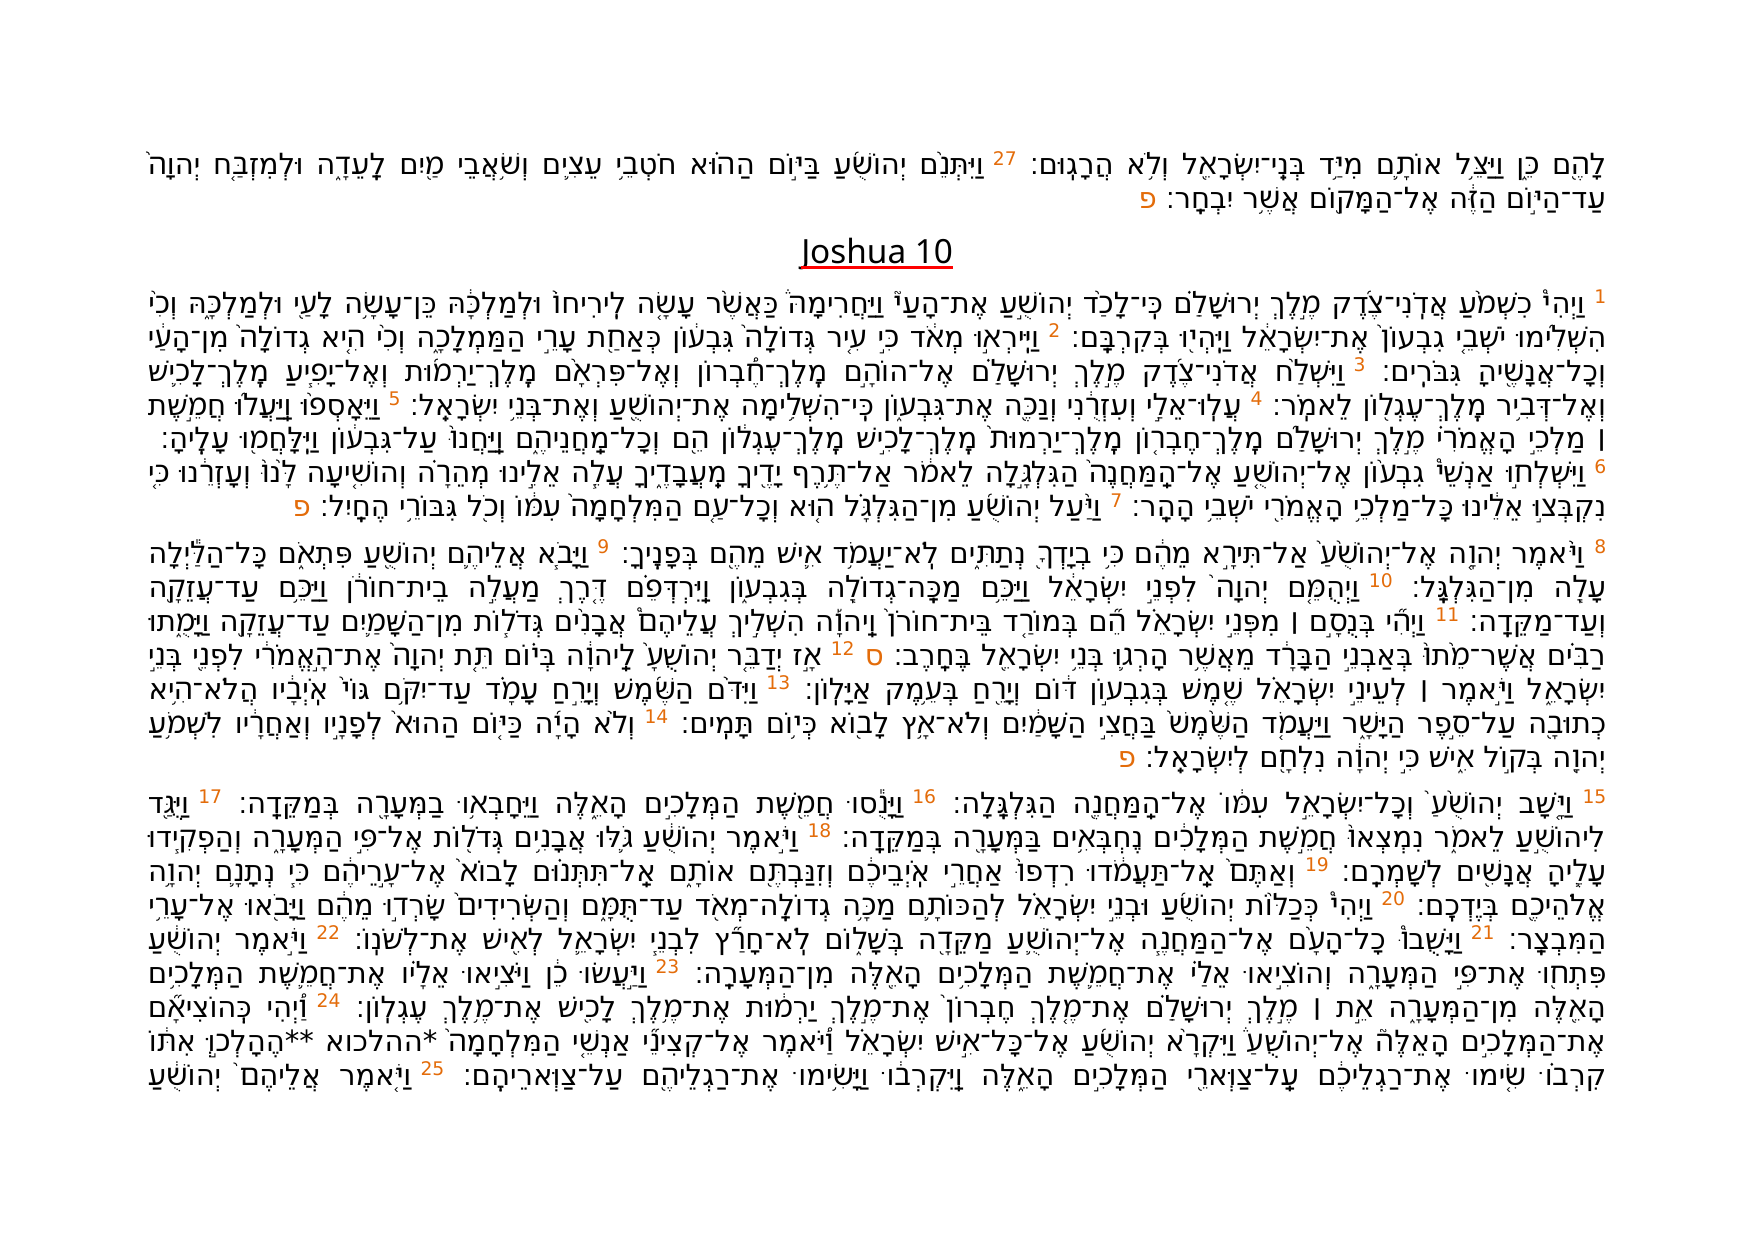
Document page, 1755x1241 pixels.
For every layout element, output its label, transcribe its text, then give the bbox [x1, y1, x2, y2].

text 8 וַיֹּ֨אמֶר יְהוָ֤ה אֶל־יְהוֹשֻׁ֙עַ֙ אַל־תִּירָ֣א מֵהֶ֔ם כִּ֥י בְיָדְךָ֖ נְתַתִּ֑ים לֹֽא־יַעֲמֹ֥ד אִ֛ישׁ מֵהֶ֖ם בְּפָנֶֽיךָ׃ ‬‬9 וַיָּבֹ֧א אֲלֵיהֶ֛ם יְהוֹשֻׁ֖עַ פִּתְאֹ֑ם כָּל־הַלַּ֕יְלָה עָלָ֖ה מִן־הַגִּלְגָּֽל׃ ‬‬10 וַיְהֻמֵּ֤ם יְהוָה֙ לִפְנֵ֣י יִשְׂרָאֵ֔ל וַיַּכֵּ֥ם מַכָּֽה־גְדוֹלָ֖ה בְּגִבְע֑וֹן וַֽיִּרְדְּפֵ֗ם דֶּ֚רֶךְ מַעֲלֵ֣ה בֵית־חוֹרֹ֔ן וַיַּכֵּ֥ם עַד־עֲזֵקָ֖ה וְעַד־מַקֵּדָֽה׃ ‬‬11 וַיְהִ֞י בְּנֻסָ֣ם ׀ מִפְּנֵ֣י יִשְׂרָאֵ֗ל הֵ֞ם בְּמוֹרַ֤ד בֵּית־חוֹרֹן֙ וַֽיהוָ֡ה הִשְׁלִ֣יךְ עֲלֵיהֶם֩ אֲבָנִ֨ים גְּדֹל֧וֹת מִן־הַשָּׁמַ֛יִם עַד־עֲזֵקָ֖ה וַיָּמֻ֑תוּ רַבִּ֗ים אֲשֶׁר־מֵ֙תוּ֙ בְּאַבְנֵ֣י הַבָּרָ֔ד מֵאֲשֶׁ֥ר הָרְג֛וּ בְּנֵ֥י יִשְׂרָאֵ֖ל בֶּחָֽרֶב׃ ס ‬‬12 אָ֣ז יְדַבֵּ֤ר יְהוֹשֻׁעָ֙ לַֽיהוָ֔ה בְּי֗וֹם תֵּ֤ת יְהוָה֙ אֶת־הָ֣אֱמֹרִ֔י לִפְנֵ֖י בְּנֵ֣י יִשְׂרָאֵ֑ל וַיֹּ֣אמֶר ׀ לְעֵינֵ֣י יִשְׂרָאֵ֗ל שֶׁ֚מֶשׁ בְּגִבְע֣וֹן דּ֔וֹם וְיָרֵ֖חַ בְּעֵ֥מֶק אַיָּלֽוֹן׃ ‬‬‬13 וַיִּדֹּ֨ם הַשֶּׁ֜מֶשׁ וְיָרֵ֣חַ עָמָ֗ד עַד־יִקֹּ֥ם גּוֹי֙ אֹֽיְבָ֔יו הֲלֹא־הִ֥יא כְתוּבָ֖ה עַל־סֵ֣פֶר הַיָּשָׁ֑ר וַיַּעֲמֹ֤ד הַשֶּׁ֙מֶשׁ֙ בַּחֲצִ֣י הַשָּׁמַ֔יִם וְלֹא־אָ֥ץ לָב֖וֹא כְּי֥וֹם תָּמִֽים׃ ‬‬14 וְלֹ֨א הָיָ֜ה כַּיּ֤וֹם הַהוּא֙ לְפָנָ֣יו וְאַחֲרָ֔יו לִשְׁמֹ֥עַ יְהוָ֖ה בְּק֣וֹל אִ֑ישׁ כִּ֣י יְהוָ֔ה נִלְחָ֖ם לְיִשְׂרָאֵֽל׃ פ ‬‬ [148, 536, 1606, 774]
text Joshua 10 [148, 228, 1606, 273]
text 3 וְיֹשְׁבֵ֨י גִבְע֜וֹן שָׁמְע֗וּ אֵת֩ אֲשֶׁ֨ר עָשָׂ֧ה יְהוֹשֻׁ֛עַ לִֽירִיח֖וֹ וְלָעָֽי׃ ‬‬4 וַיַּעֲשׂ֤וּ גַם־הֵ֙מָּה֙ בְּעָרְמָ֔ה וַיֵּלְכ֖וּ וַיִּצְטַיָּ֑רוּ וַיִּקְח֞וּ שַׂקִּ֤ים בָּלִים֙ לַחֲמ֣וֹרֵיהֶ֔ם וְנֹאד֥וֹת יַ֙יִן֙ בָּלִ֔ים וּמְבֻקָּעִ֖ים וּמְצֹרָרִֽים׃ ‬‬5 וּנְעָל֨וֹת בָּל֤וֹת וּמְטֻלָּאוֹת֙ בְּרַגְלֵיהֶ֔ם וּשְׂלָמ֥וֹת בָּל֖וֹת עֲלֵיהֶ֑ם וְכֹל֙ לֶ֣חֶם צֵידָ֔ם יָבֵ֖שׁ הָיָ֥ה נִקֻּדִֽים׃ ‬‬6 וַיֵּלְכ֧וּ אֶל־יְהוֹשֻׁ֛עַ אֶל־הַֽמַּחֲנֶ֖ה הַגִּלְגָּ֑ל וַיֹּאמְר֨וּ אֵלָ֜יו וְאֶל־אִ֣ישׁ יִשְׂרָאֵ֗ל מֵאֶ֤רֶץ רְחוֹקָה֙ בָּ֔אנוּ וְעַתָּ֖ה כִּרְתוּ־לָ֥נוּ בְרִֽית׃ ‬‬7 *ויאמרו **וַיֹּ֥אמֶר אִֽישׁ־יִשְׂרָאֵ֖ל אֶל־הַחִוִּ֑י אוּלַ֗י בְּקִרְבִּי֙ אַתָּ֣ה יוֹשֵׁ֔ב וְאֵ֖יךְ *אכרות־**אֶֽכְרָת־לְךָ֥ בְרִֽית׃ ‬‬8 וַיֹּאמְר֥וּ אֶל־יְהוֹשֻׁ֖עַ עֲבָדֶ֣יךָ אֲנָ֑חְנוּ וַיֹּ֨אמֶר אֲלֵהֶ֧ם יְהוֹשֻׁ֛עַ מִ֥י אַתֶּ֖ם וּמֵאַ֥יִן תָּבֹֽאוּ׃ ‬‬9 וַיֹּאמְר֣וּ אֵלָ֗יו מֵאֶ֨רֶץ רְחוֹקָ֤ה מְאֹד֙ בָּ֣אוּ עֲבָדֶ֔יךָ לְשֵׁ֖ם יְהוָ֣ה אֱלֹהֶ֑יךָ כִּֽי־שָׁמַ֣עְנוּ שָׁמְע֔וֹ וְאֵ֛ת כָּל־אֲשֶׁ֥ר עָשָׂ֖ה בְּמִצְרָֽיִם׃ ‬‬10 וְאֵ֣ת ׀ כָּל־אֲשֶׁ֣ר עָשָׂ֗ה לִשְׁנֵי֙ מַלְכֵ֣י הָאֱמֹרִ֔י אֲשֶׁ֖ר בְּעֵ֣בֶר הַיַּרְדֵּ֑ן לְסִיחוֹן֙ מֶ֣לֶךְ חֶשְׁבּ֔וֹן וּלְע֥וֹג מֶֽלֶךְ־הַבָּשָׁ֖ן אֲשֶׁ֥ר בְּעַשְׁתָּרֽוֹת׃ ‬‬11 וַיֹּאמְר֣וּ אֵלֵ֡ינוּ זְֽקֵינֵינוּ֩ וְכָל־יֹשְׁבֵ֨י אַרְצֵ֜נוּ לֵאמֹ֗ר קְח֨וּ בְיֶדְכֶ֤ם צֵידָה֙ לַדֶּ֔רֶךְ וּלְכ֖וּ לִקְרָאתָ֑ם וַאֲמַרְתֶּ֤ם אֲלֵיהֶם֙ עַבְדֵיכֶ֣ם אֲנַ֔חְנוּ וְעַתָּ֖ה כִּרְתוּ־לָ֥נוּ בְרִֽית׃ ‬‬12 זֶ֣ה ׀ לַחְמֵ֗נוּ חָ֞ם הִצְטַיַּ֤דְנוּ אֹתוֹ֙ מִבָּ֣תֵּ֔ינוּ בְּי֥וֹם צֵאתֵ֖נוּ לָלֶ֣כֶת אֲלֵיכֶ֑ם וְעַתָּה֙ הִנֵּ֣ה יָבֵ֔שׁ וְהָיָ֖ה נִקֻּדִֽים׃ ‬‬13 וְאֵ֨לֶּה נֹאד֤וֹת הַיַּ֙יִן֙ אֲשֶׁ֣ר מִלֵּ֣אנוּ חֲדָשִׁ֔ים וְהִנֵּ֖ה הִתְבַּקָּ֑עוּ וְאֵ֤לֶּה שַׂלְמוֹתֵ֙ינוּ֙ וּנְעָלֵ֔ינוּ בָּל֕וּ מֵרֹ֥ב הַדֶּ֖רֶךְ מְאֹֽד׃ ‬‬14 וַיִּקְח֥וּ הָֽאֲנָשִׁ֖ים מִצֵּידָ֑ם וְאֶת־פִּ֥י יְהוָ֖ה לֹ֥א שָׁאָֽלוּ׃ ‬‬15 וַיַּ֨עַשׂ לָהֶ֤ם יְהוֹשֻׁ֙עַ֙ שָׁל֔וֹם וַיִּכְרֹ֥ת לָהֶ֛ם בְּרִ֖ית לְחַיּוֹתָ֑ם וַיִּשָּׁבְע֣וּ לָהֶ֔ם נְשִׂיאֵ֖י הָעֵדָֽה׃ ‬‬16 וַיְהִ֗י מִקְצֵה֙ שְׁלֹ֣שֶׁת יָמִ֔ים אַחֲרֵ֕י אֲשֶׁר־כָּרְת֥וּ לָהֶ֖ם בְּרִ֑ית וַֽיִּשְׁמְע֗וּ כִּי־קְרֹבִ֥ים הֵם֙ אֵלָ֔יו וּבְקִרְבּ֖וֹ הֵ֥ם יֹשְׁבִֽים׃ ‬‬17 וַיִּסְע֣וּ בְנֵֽי־יִשְׂרָאֵ֗ל וַיָּבֹ֛אוּ אֶל־עָרֵיהֶ֖ם בַּיּ֣וֹם הַשְּׁלִישִׁ֑י וְעָרֵיהֶם֙ גִּבְע֣וֹן וְהַכְּפִירָ֔ה וּבְאֵר֖וֹת וְקִרְיַ֥ת יְעָרִֽים׃ ‬‬18 וְלֹ֤א הִכּוּם֙ בְּנֵ֣י יִשְׂרָאֵ֔ל כִּֽי־נִשְׁבְּע֤וּ לָהֶם֙ נְשִׂיאֵ֣י הָֽעֵדָ֔ה בַּֽיהוָ֖ה אֱלֹהֵ֣י יִשְׂרָאֵ֑ל וַיִּלֹּ֥נוּ כָל־הָעֵדָ֖ה עַל־הַנְּשִׂיאִֽים׃ ‬‬19 וַיֹּאמְר֤וּ כָל־הַנְּשִׂיאִים֙ אֶל־כָּל־הָ֣עֵדָ֔ה אֲנַ֙חְנוּ֙ נִשְׁבַּ֣עְנוּ לָהֶ֔ם בַּֽיהוָ֖ה אֱלֹהֵ֣י יִשְׂרָאֵ֑ל וְעַתָּ֕ה לֹ֥א נוּכַ֖ל לִנְגֹּ֥עַ בָּהֶֽם׃ ‬‬20 זֹ֛את נַעֲשֶׂ֥ה לָהֶ֖ם וְהַחֲיֵ֣ה אוֹתָ֑ם וְלֹֽא־יִֽהְיֶ֤ה עָלֵ֙ינוּ֙ קֶ֔צֶף עַל־הַשְּׁבוּעָ֖ה אֲשֶׁר־נִשְׁבַּ֥עְנוּ לָהֶֽם׃ ‬‬21 וַיֹּאמְר֧וּ אֲלֵיהֶ֛ם הַנְּשִׂיאִ֖ים יִֽחְי֑וּ וַ֠יִּֽהְיוּ חֹטְבֵ֨י עֵצִ֤ים וְשֹֽׁאֲבֵי־מַ֙יִם֙ לְכָל־הָ֣עֵדָ֔ה כַּאֲשֶׁ֛ר דִּבְּר֥וּ לָהֶ֖ם הַנְּשִׂיאִֽים׃ ‬‬22 וַיִּקְרָ֤א לָהֶם֙ יְהוֹשֻׁ֔עַ וַיְדַבֵּ֥ר אֲלֵיהֶ֖ם לֵאמֹ֑ר לָמָּה֩ רִמִּיתֶ֨ם אֹתָ֜נוּ לֵאמֹ֗ר רְחוֹקִ֨ים אֲנַ֤חְנוּ מִכֶּם֙ מְאֹ֔ד וְאַתֶּ֖ם בְּקִרְבֵּ֥נוּ יֹשְׁבִֽים׃ ‬‬23 וְעַתָּ֖ה אֲרוּרִ֣ים אַתֶּ֑ם וְלֹֽא־יִכָּרֵ֨ת מִכֶּ֜ם עֶ֗בֶד וְחֹטְבֵ֥י עֵצִ֛ים וְשֹֽׁאֲבֵי־מַ֖יִם לְבֵ֥ית אֱלֹהָֽי׃ ‬‬24 וַיַּעֲנ֨וּ אֶת־יְהוֹשֻׁ֜עַ וַיֹּאמְר֗וּ כִּי֩ הֻגֵּ֨ד הֻגַּ֤ד לַעֲבָדֶ֙יךָ֙ אֵת֩ אֲשֶׁ֨ר צִוָּ֜ה יְהוָ֤ה אֱלֹהֶ֙יךָ֙ אֶת־מֹשֶׁ֣ה עַבְדּ֔וֹ לָתֵ֤ת לָכֶם֙ אֶת־כָּל־הָאָ֔רֶץ וּלְהַשְׁמִ֛יד אֶת־כָּל־יֹשְׁבֵ֥י הָאָ֖רֶץ מִפְּנֵיכֶ֑ם וַנִּירָ֨א מְאֹ֤ד לְנַפְשֹׁתֵ֙ינוּ֙ מִפְּנֵיכֶ֔ם וַֽנַּעֲשֵׂ֖ה אֶת־הַדָּבָ֥ר הַזֶּֽה׃ ‬‬25 וְעַתָּ֖ה הִנְנ֣וּ בְיָדֶ֑ךָ כַּטּ֨וֹב וְכַיָּשָׁ֧ר בְּעֵינֶ֛יךָ לַעֲשׂ֥וֹת לָ֖נוּ עֲשֵֽׂה׃ ‬‬26 וַיַּ֥עַשׂ לָהֶ֖ם כֵּ֑ן וַיַּצֵּ֥ל אוֹתָ֛ם מִיַּ֥ד בְּנֵֽי־יִשְׂרָאֵ֖ל וְלֹ֥א הֲרָגֽוּם׃ ‬‬27 וַיִּתְּנֵ֨ם יְהוֹשֻׁ֜עַ בַּיּ֣וֹם הַה֗וּא חֹטְבֵ֥י עֵצִ֛ים וְשֹׁ֥אֲבֵי מַ֖יִם לָֽעֵדָ֑ה וּלְמִזְבַּ֤ח יְהוָה֙ עַד־הַיּ֣וֹם הַזֶּ֔ה אֶל־הַמָּק֖וֹם אֲשֶׁ֥ר יִבְחָֽר׃ פ ‬‬ [148, 148, 1606, 216]
text 15 וַיָּ֤שָׁב יְהוֹשֻׁ֙עַ֙ וְכָל־יִשְׂרָאֵ֣ל עִמּ֔וֹ אֶל־הַֽמַּחֲנֶ֖ה הַגִּלְגָּֽלָה׃ ‬‬16 וַיָּנֻ֕סוּ חֲמֵ֖שֶׁת הַמְּלָכִ֣ים הָאֵ֑לֶּה וַיֵּחָבְא֥וּ בַמְּעָרָ֖ה בְּמַקֵּדָֽה׃ ‬‬17 וַיֻּגַּ֖ד לִיהוֹשֻׁ֣עַ לֵאמֹ֑ר נִמְצְאוּ֙ חֲמֵ֣שֶׁת הַמְּלָכִ֔ים נֶחְבְּאִ֥ים בַּמְּעָרָ֖ה בְּמַקֵּדָֽה׃ ‬‬18 וַיֹּ֣אמֶר יְהוֹשֻׁ֔עַ גֹּ֛לּוּ אֲבָנִ֥ים גְּדֹל֖וֹת אֶל־פִּ֣י הַמְּעָרָ֑ה וְהַפְקִ֧ידוּ עָלֶ֛יהָ אֲנָשִׁ֖ים לְשָׁמְרָֽם׃ ‬‬19 וְאַתֶּם֙ אַֽל־תַּעֲמֹ֔דוּ רִדְפוּ֙ אַחֲרֵ֣י אֹֽיְבֵיכֶ֔ם וְזִנַּבְתֶּ֖ם אוֹתָ֑ם אַֽל־תִּתְּנ֗וּם לָבוֹא֙ אֶל־עָ֣רֵיהֶ֔ם כִּ֧י נְתָנָ֛ם יְהוָ֥ה אֱלֹהֵיכֶ֖ם בְּיֶדְכֶֽם׃ ‬‬20 וַיְהִי֩ כְּכַלּ֨וֹת יְהוֹשֻׁ֜עַ וּבְנֵ֣י יִשְׂרָאֵ֗ל לְהַכּוֹתָ֛ם מַכָּ֥ה גְדוֹלָֽה־מְאֹ֖ד עַד־תֻּמָּ֑ם וְהַשְּׂרִידִים֙ שָׂרְד֣וּ מֵהֶ֔ם וַיָּבֹ֖אוּ אֶל־עָרֵ֥י הַמִּבְצָֽר׃ ‬‬21 וַיָּשֻׁבוּ֩ כָל־הָעָ֨ם אֶל־הַמַּחֲנֶ֧ה אֶל־יְהוֹשֻׁ֛עַ מַקֵּדָ֖ה בְּשָׁל֑וֹם לֹֽא־חָרַ֞ץ לִבְנֵ֧י יִשְׂרָאֵ֛ל לְאִ֖ישׁ אֶת־לְשֹׁנֽוֹ׃ ‬‬22 וַיֹּ֣אמֶר יְהוֹשֻׁ֔עַ פִּתְח֖וּ אֶת־פִּ֣י הַמְּעָרָ֑ה וְהוֹצִ֣יאוּ אֵלַ֗י אֶת־חֲמֵ֛שֶׁת הַמְּלָכִ֥ים הָאֵ֖לֶּה מִן־הַמְּעָרָֽה׃ ‬‬23 וַיַּ֣עֲשׂוּ כֵ֔ן וַיֹּצִ֣יאוּ אֵלָ֗יו אֶת־חֲמֵ֛שֶׁת הַמְּלָכִ֥ים הָאֵ֖לֶּה מִן־הַמְּעָרָ֑ה אֵ֣ת ׀ מֶ֣לֶךְ יְרוּשָׁלִַ֗ם אֶת־מֶ֤לֶךְ חֶבְרוֹן֙ אֶת־מֶ֣לֶךְ יַרְמ֔וּת אֶת־מֶ֥לֶךְ לָכִ֖ישׁ אֶת־מֶ֥לֶךְ עֶגְלֽוֹן׃ ‬‬24 וַ֠יְהִי כְּֽהוֹצִיאָ֞ם אֶת־הַמְּלָכִ֣ים הָאֵלֶּה֮ אֶל־יְהוֹשֻׁעַ֒ וַיִּקְרָ֨א יְהוֹשֻׁ֜עַ אֶל־כָּל־אִ֣ישׁ יִשְׂרָאֵ֗ל וַ֠יֹּאמֶר אֶל־קְצִינֵ֞י אַנְשֵׁ֤י הַמִּלְחָמָה֙ *ההלכוא **הֶהָלְכ֣וְּּ אִתּ֔וֹ קִרְב֗וּ שִׂ֚ימוּ אֶת־רַגְלֵיכֶ֔ם עַֽל־צַוְּארֵ֖י הַמְּלָכִ֣ים הָאֵ֑לֶּה וַֽיִּקְרְב֔וּ וַיָּשִׂ֥ימוּ אֶת־רַגְלֵיהֶ֖ם עַל־צַוְּארֵיהֶֽם׃ ‬‬‬25 וַיֹּ֤אמֶר אֲלֵיהֶם֙ יְהוֹשֻׁ֔עַ אַל־תִּֽירְא֖וּ וְאַל־תֵּחָ֑תּוּ חִזְק֣וּ וְאִמְצ֔וּ כִּ֣י כָ֗כָה יַעֲשֶׂ֤ה יְהוָה֙ לְכָל־אֹ֣יְבֵיכֶ֔ם אֲשֶׁ֥ר אַתֶּ֖ם נִלְחָמִ֥ים אוֹתָֽם׃ ‬‬26 וַיַּכֵּ֨ם יְהוֹשֻׁ֤עַ אַֽחֲרֵי־כֵן֙ וַיְמִיתֵ֔ם וַיִּתְלֵ֕ם עַ֖ל חֲמִשָּׁ֣ה עֵצִ֑ים וַיִּֽהְי֛וּ תְּלוּיִ֥ם עַל־הָעֵצִ֖ים עַד־הָעָֽרֶב׃ ‬‬27 וַיְהִ֞י לְעֵ֣ת ׀ בּ֣וֹא הַשֶּׁ֗מֶשׁ צִוָּ֤ה יְהוֹשֻׁ֙עַ֙ וַיֹּֽרִידוּם֙ מֵעַ֣ל הָעֵצִ֔ים וַיַּ֨שְׁלִכֻ֔ם אֶל־הַמְּעָרָ֖ה אֲשֶׁ֣ר נֶחְבְּאוּ־שָׁ֑ם וַיָּשִׂ֜מוּ אֲבָנִ֤ים גְּדֹלוֹת֙ עַל־פִּ֣י הַמְּעָרָ֔ה עַד־עֶ֖צֶם הַיּ֥וֹם הַזֶּֽה׃ פ ‬‬ [148, 786, 1606, 1092]
text 1 וַיְהִי֩ כִשְׁמֹ֨עַ אֲדֹֽנִי־צֶ֜דֶק מֶ֣לֶךְ יְרוּשָׁלִַ֗ם כִּֽי־לָכַ֨ד יְהוֹשֻׁ֣עַ אֶת־הָעַי֮ וַיַּחֲרִימָהּ֒ כַּאֲשֶׁ֨ר עָשָׂ֤ה לִֽירִיחוֹ֙ וּלְמַלְכָּ֔הּ כֵּן־עָשָׂ֥ה לָעַ֖י וּלְמַלְכָּ֑הּ וְכִ֨י הִשְׁלִ֜ימוּ יֹשְׁבֵ֤י גִבְעוֹן֙ אֶת־יִשְׂרָאֵ֔ל וַיִּֽהְי֖וּ בְּקִרְבָּֽם׃ 2 וַיִּֽירְא֣וּ מְאֹ֔ד כִּ֣י עִ֤יר גְּדוֹלָה֙ גִּבְע֔וֹן כְּאַחַ֖ת עָרֵ֣י הַמַּמְלָכָ֑ה וְכִ֨י הִ֤יא גְדוֹלָה֙ מִן־הָעַ֔י וְכָל־אֲנָשֶׁ֖יהָ גִּבֹּרִֽים׃ ‬‬3 וַיִּשְׁלַ֨ח אֲדֹנִי־צֶ֜דֶק מֶ֣לֶךְ יְרוּשָׁלִַ֗ם אֶל־הוֹהָ֣ם מֶֽלֶךְ־חֶ֠בְרוֹן וְאֶל־פִּרְאָ֨ם מֶֽלֶךְ־יַרְמ֜וּת וְאֶל־יָפִ֧יעַ מֶֽלֶךְ־לָכִ֛ישׁ וְאֶל־דְּבִ֥יר מֶֽלֶךְ־עֶגְל֖וֹן לֵאמֹֽר׃ ‬‬4 עֲלֽוּ־אֵלַ֣י וְעִזְרֻ֔נִי וְנַכֶּ֖ה אֶת־גִּבְע֑וֹן כִּֽי־הִשְׁלִ֥ימָה אֶת־יְהוֹשֻׁ֖עַ וְאֶת־בְּנֵ֥י יִשְׂרָאֵֽל׃ ‬‬5 וַיֵּאָסְפ֨וּ וַֽיַּעֲל֜וּ חֲמֵ֣שֶׁת ׀ מַלְכֵ֣י הָאֱמֹרִ֗י מֶ֣לֶךְ יְרוּשָׁלִַ֜ם מֶֽלֶךְ־חֶבְר֤וֹן מֶֽלֶךְ־יַרְמוּת֙ מֶֽלֶךְ־לָכִ֣ישׁ מֶֽלֶךְ־עֶגְל֔וֹן הֵ֖ם וְכָל־מַֽחֲנֵיהֶ֑ם וַֽיַּחֲנוּ֙ עַל־גִּבְע֔וֹן וַיִּֽלָּחֲמ֖וּ עָלֶֽיהָ׃ ‬‬6 וַיִּשְׁלְח֣וּ אַנְשֵׁי֩ גִבְע֨וֹן אֶל־יְהוֹשֻׁ֤עַ אֶל־הַֽמַּחֲנֶה֙ הַגִּלְגָּ֣לָה לֵאמֹ֔ר אַל־תֶּ֥רֶף יָדֶ֖יךָ מֵֽעֲבָדֶ֑יךָ עֲלֵ֧ה אֵלֵ֣ינוּ מְהֵרָ֗ה וְהוֹשִׁ֤יעָה לָּ֙נוּ֙ וְעָזְרֵ֔נוּ כִּ֚י נִקְבְּצ֣וּ אֵלֵ֔ינוּ כָּל־מַלְכֵ֥י הָאֱמֹרִ֖י יֹשְׁבֵ֥י הָהָֽר׃ ‬‬7 וַיַּ֨עַל יְהוֹשֻׁ֜עַ מִן־הַגִּלְגָּ֗ל ה֚וּא וְכָל־עַ֤ם הַמִּלְחָמָה֙ עִמּ֔וֹ וְכֹ֖ל גִּבּוֹרֵ֥י הֶחָֽיִל׃ פ ‬‬ [148, 286, 1606, 524]
